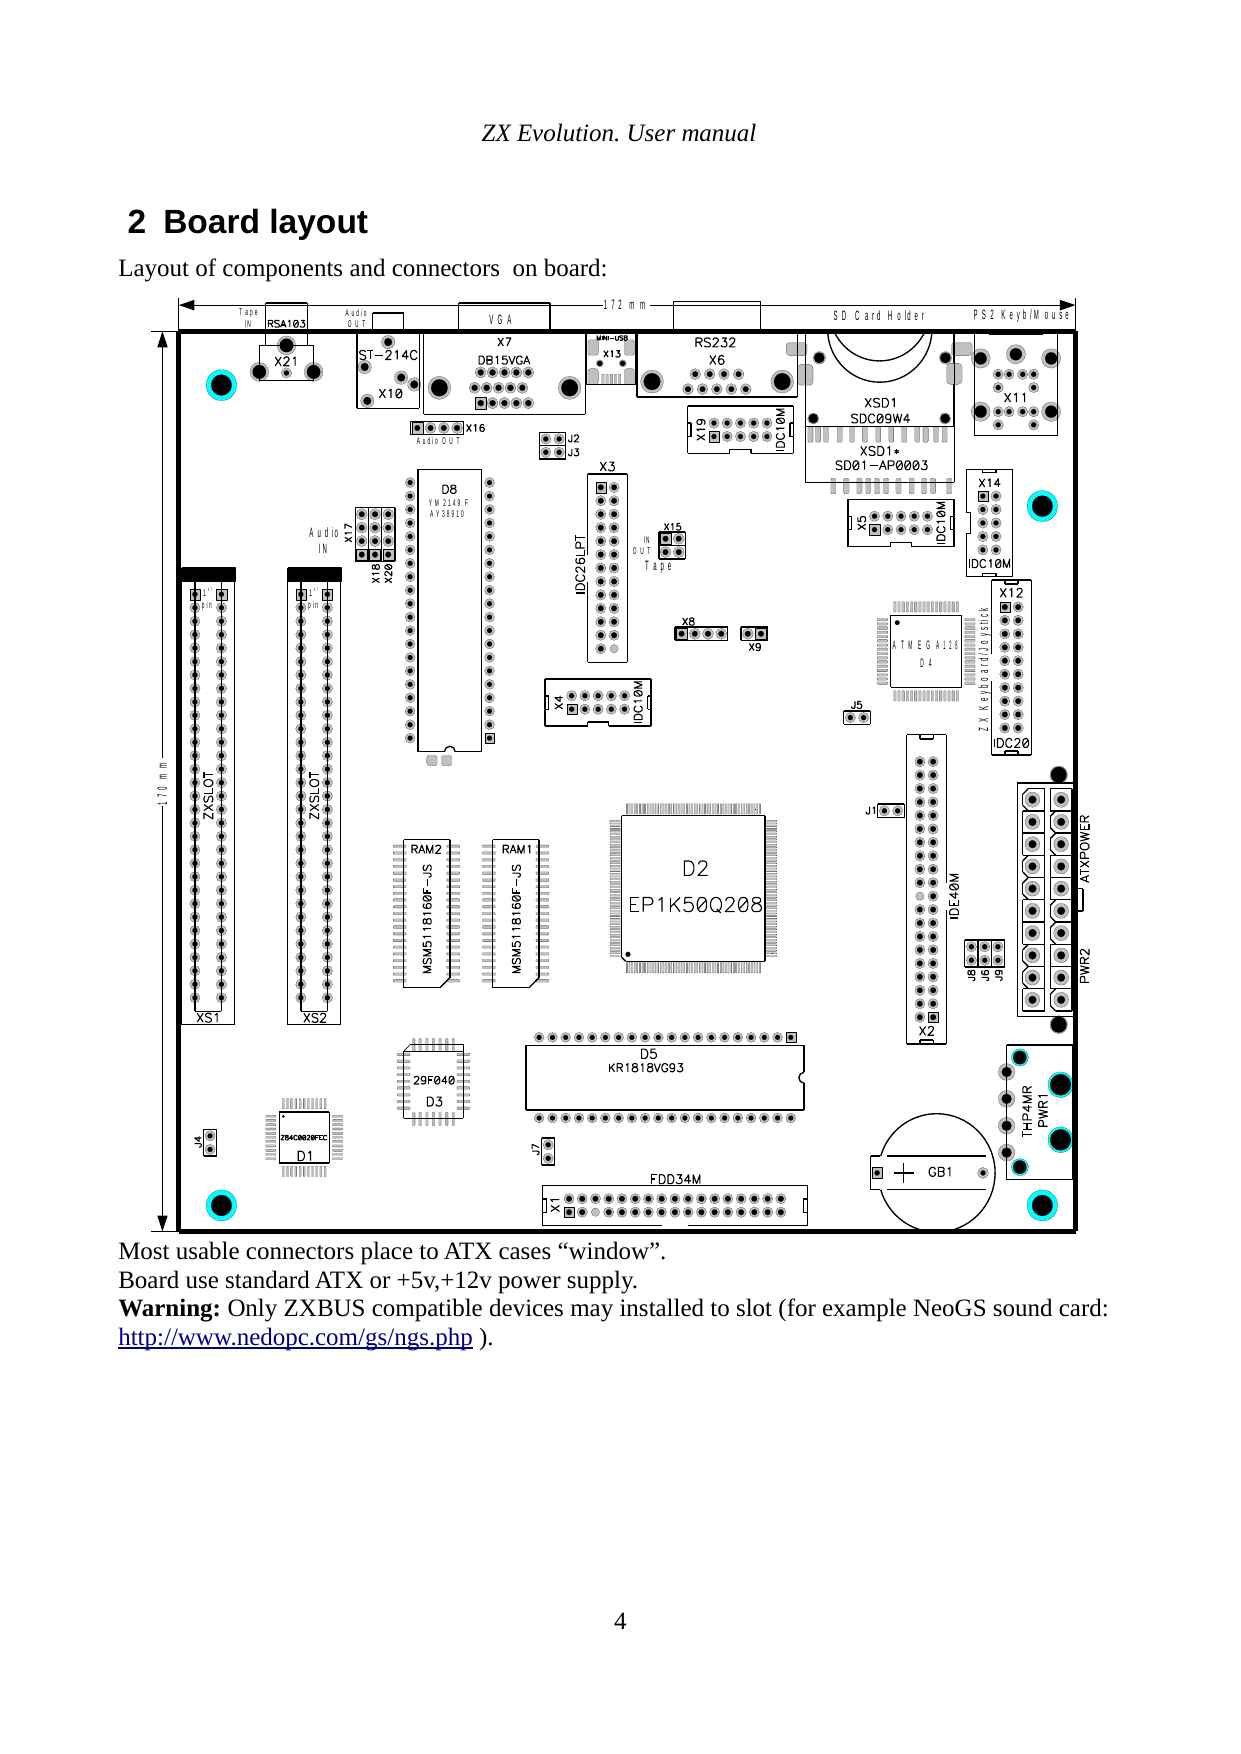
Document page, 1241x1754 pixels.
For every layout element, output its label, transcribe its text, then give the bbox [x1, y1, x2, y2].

text Most usable connectors place to ATX cases “window”. [118, 294, 1122, 1265]
text Warning: Only ZXBUS compatible devices may installed to slot (for example NeoGS sound card: http://www.nedopc.com/gs/ngs.php ). [118, 1293, 1122, 1351]
subtitle Board layout [118, 202, 1122, 241]
text Layout of components and connectors on board: [118, 253, 1122, 282]
text Board use standard ATX or +5v,+12v power supply. [118, 1265, 1122, 1293]
